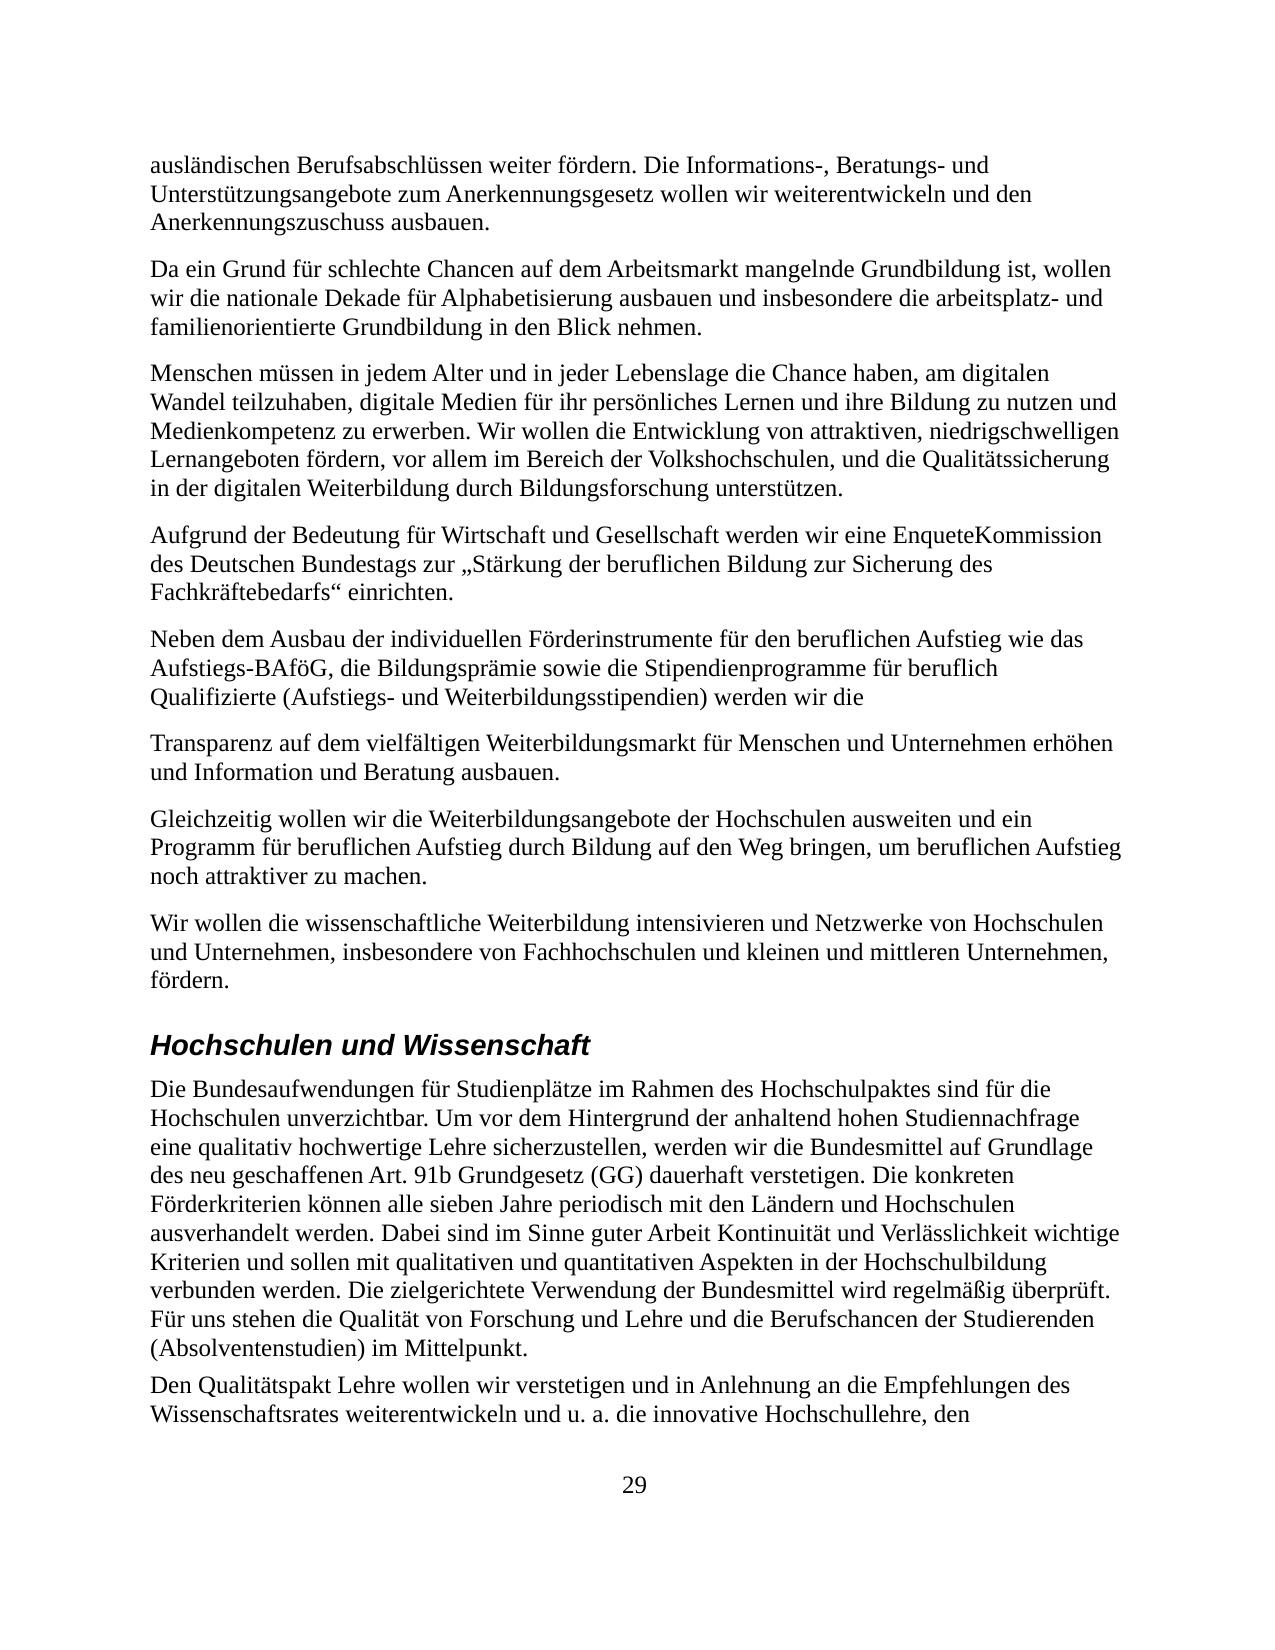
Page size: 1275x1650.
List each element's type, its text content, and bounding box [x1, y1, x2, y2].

text Gleichzeitig wollen wir die Weiterbildungsangebote der Hochschulen ausweiten und ein Programm für beruflichen Aufstieg durch Bildung auf den Weg bringen, um beruflichen Aufstieg noch attraktiver zu machen. [150, 804, 1125, 890]
text Aufgrund der Bedeutung für Wirtschaft und Gesellschaft werden wir eine EnqueteKommission des Deutschen Bundestags zur „Stärkung der beruflichen Bildung zur Sicherung des Fachkräftebedarfs“ einrichten. [150, 520, 1125, 606]
text Den Qualitätspakt Lehre wollen wir verstetigen und in Anlehnung an die Empfehlungen des Wissenschaftsrates weiterentwickeln und u. a. die innovative Hochschullehre, den [150, 1371, 1125, 1428]
text Die Bundesaufwendungen für Studienplätze im Rahmen des Hochschulpaktes sind für die Hochschulen unverzichtbar. Um vor dem Hintergrund der anhaltend hohen Studiennachfrage eine qualitativ hochwertige Lehre sicherzustellen, werden wir die Bundesmittel auf Grundlage des neu geschaffenen Art. 91b Grundgesetz (GG) dauerhaft verstetigen. Die konkreten Förderkriterien können alle sieben Jahre periodisch mit den Ländern und Hochschulen ausverhandelt werden. Dabei sind im Sinne guter Arbeit Kontinuität und Verlässlichkeit wichtige Kriterien und sollen mit qualitativen und quantitativen Aspekten in der Hochschulbildung verbunden werden. Die zielgerichtete Verwendung der Bundesmittel wird regelmäßig überprüft. Für uns stehen die Qualität von Forschung und Lehre und die Berufschancen der Studierenden (Absolventenstudien) im Mittelpunkt. [150, 1074, 1125, 1362]
text Da ein Grund für schlechte Chancen auf dem Arbeitsmarkt mangelnde Grundbildung ist, wollen wir die nationale Dekade für Alphabetisierung ausbauen und insbesondere die arbeitsplatz- und familienorientierte Grundbildung in den Blick nehmen. [150, 254, 1125, 340]
text Menschen müssen in jedem Alter und in jeder Lebenslage die Chance haben, am digitalen Wandel teilzuhaben, digitale Medien für ihr persönliches Lernen und ihre Bildung zu nutzen und Medienkompetenz zu erwerben. Wir wollen die Entwicklung von attraktiven, niedrigschwelligen Lernangeboten fördern, vor allem im Bereich der Volkshochschulen, und die Qualitätssicherung in der digitalen Weiterbildung durch Bildungsforschung unterstützen. [150, 358, 1125, 502]
text ausländischen Berufsabschlüssen weiter fördern. Die Informations-, Beratungs- und Unterstützungsangebote zum Anerkennungsgesetz wollen wir weiterentwickeln und den Anerkennungszuschuss ausbauen. [150, 150, 1125, 236]
subtitle Hochschulen und Wissenschaft [150, 1028, 1125, 1062]
text Transparenz auf dem vielfältigen Weiterbildungsmarkt für Menschen und Unternehmen erhöhen und Information und Beratung ausbauen. [150, 728, 1125, 786]
text Wir wollen die wissenschaftliche Weiterbildung intensivieren und Netzwerke von Hochschulen und Unternehmen, insbesondere von Fachhochschulen und kleinen und mittleren Unternehmen, fördern. [150, 908, 1125, 994]
text Neben dem Ausbau der individuellen Förderinstrumente für den beruflichen Aufstieg wie das Aufstiegs-BAföG, die Bildungsprämie sowie die Stipendienprogramme für beruflich Qualifizierte (Aufstiegs- und Weiterbildungsstipendien) werden wir die [150, 624, 1125, 710]
